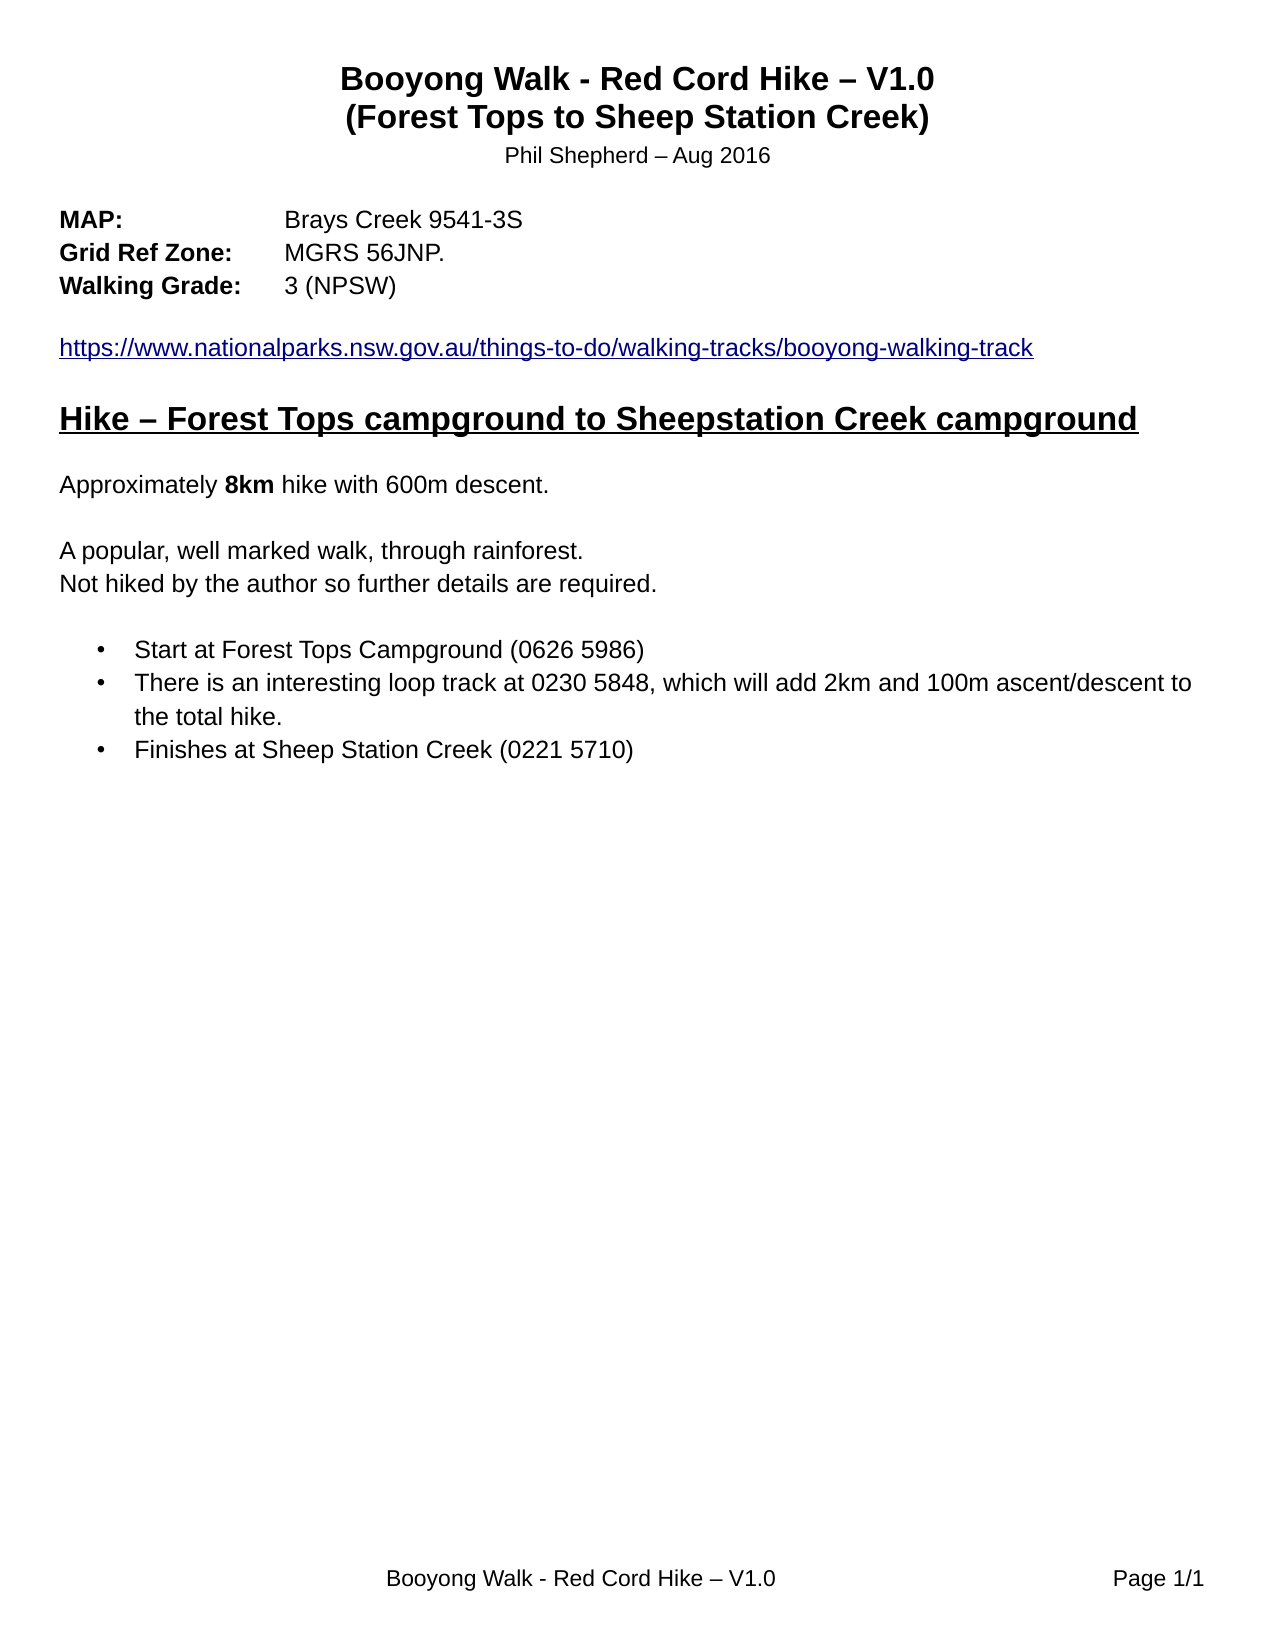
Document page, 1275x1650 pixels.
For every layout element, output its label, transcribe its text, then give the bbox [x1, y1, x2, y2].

text (Forest Tops to Sheep Station Creek) [59, 97, 1216, 136]
list Start at Forest Tops Campground (0626 5986) [97, 635, 1216, 664]
subtitle Hike – Forest Tops campground to Sheepstation Creek campground [59, 399, 1216, 437]
text Walking Grade: 3 (NPSW) [59, 271, 1216, 300]
text Approximately 8km hike with 600m descent. [59, 470, 1216, 499]
title Booyong Walk - Red Cord Hike – V1.0 [59, 59, 1216, 97]
text A popular, well marked walk, through rainforest. Not hiked by the author so further details are required. [59, 536, 1216, 598]
list Finishes at Sheep Station Creek (0221 5710) [97, 734, 1216, 763]
list There is an interesting loop track at 0230 5848, which will add 2km and 100m ascent/descent to the total hike. [97, 668, 1216, 730]
text Phil Shepherd – Aug 2016 [59, 142, 1216, 168]
text MAP: Brays Creek 9541-3S Grid Ref Zone: MGRS 56JNP. [59, 205, 1216, 267]
text https://www.nationalparks.nsw.gov.au/things-to-do/walking-tracks/booyong-walking-track [59, 333, 1216, 361]
